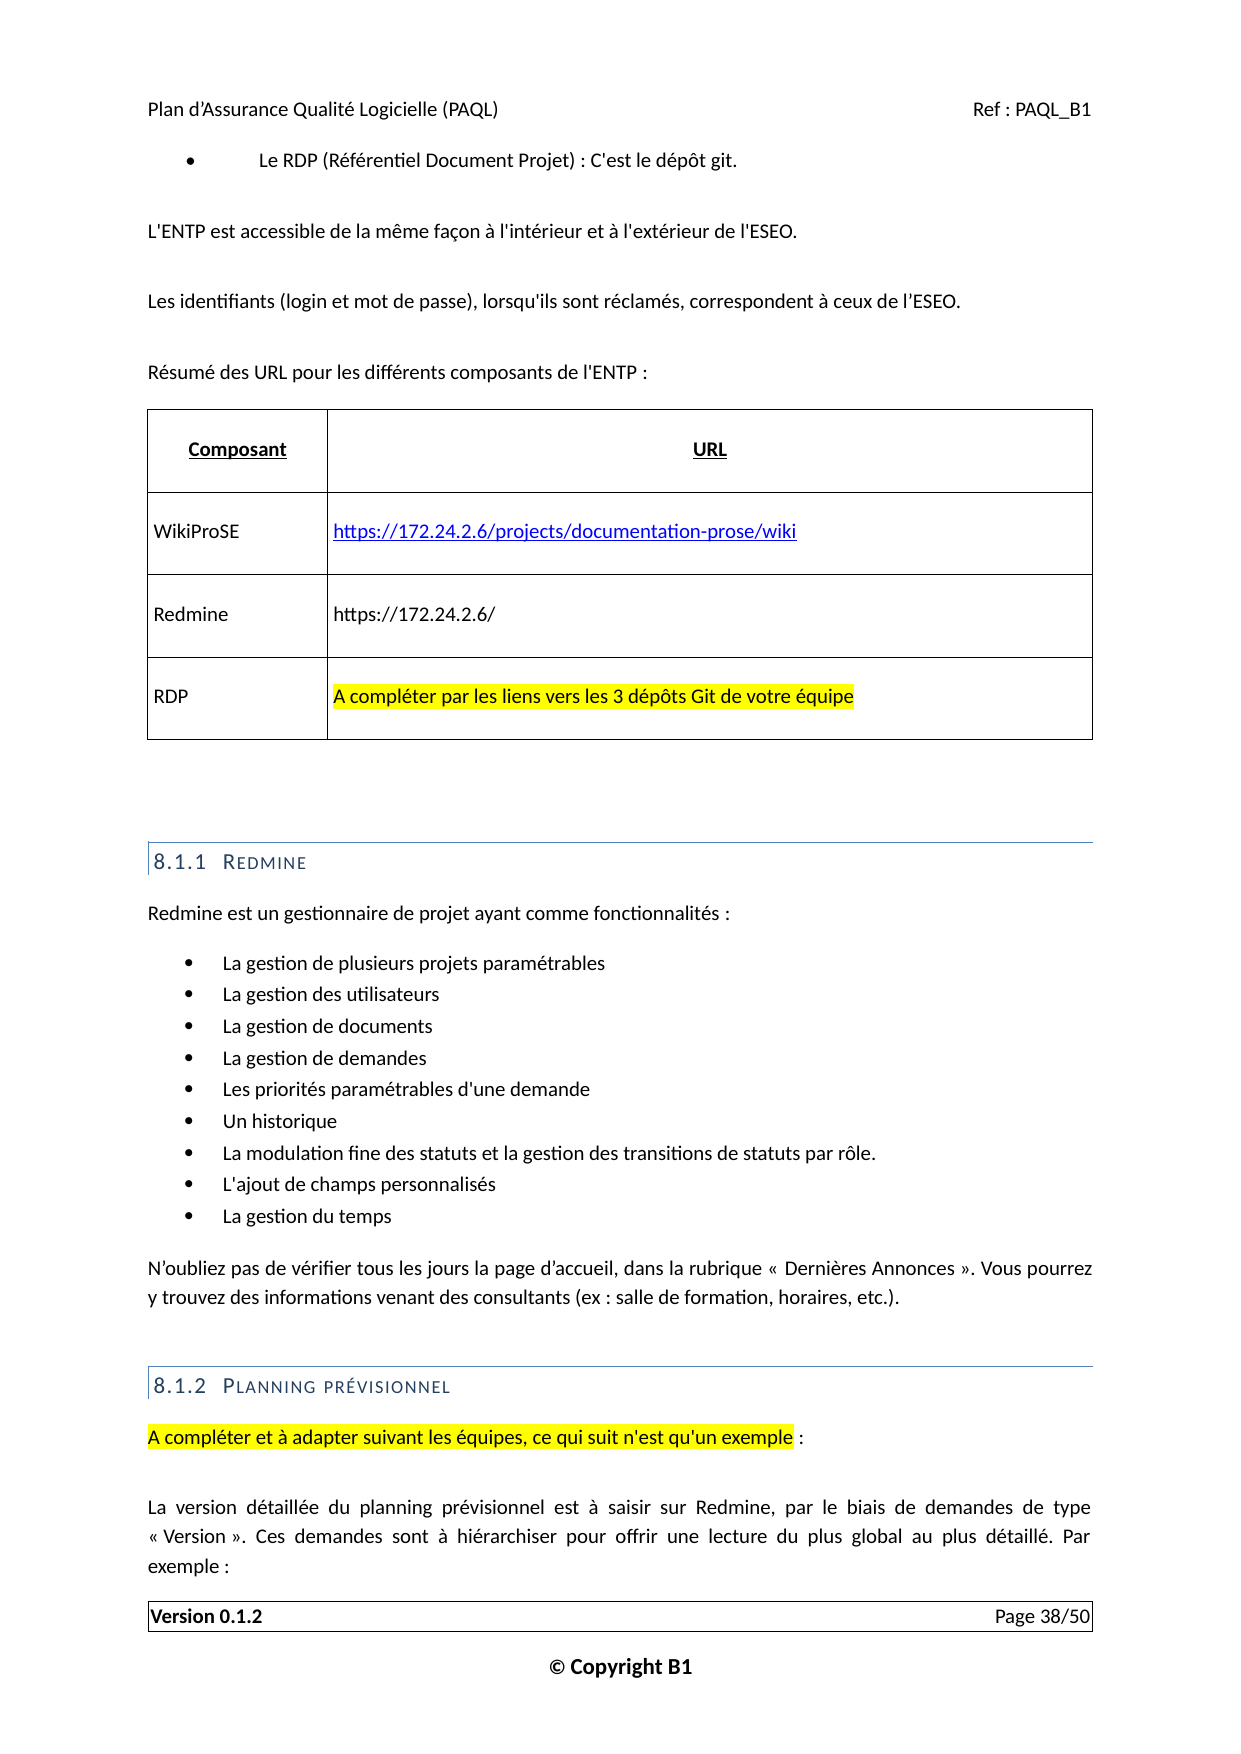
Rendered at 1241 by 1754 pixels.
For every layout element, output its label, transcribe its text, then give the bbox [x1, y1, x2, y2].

list Le RDP (Référentiel Document Projet) : C'est le dépôt git. [185, 148, 1093, 173]
list La gestion des utilisateurs [185, 981, 1093, 1007]
table_header Composant [148, 410, 327, 491]
list L'ajout de champs personnalisés [185, 1171, 1093, 1197]
text N’oubliez pas de vérifier tous les jours la page d’accueil, dans la rubrique « Dernières Annonces ». Vous pourrez y trouvez des informations venant des consultants (ex : salle de formation, horaires, etc.). [148, 1255, 1093, 1310]
list La gestion de demandes [185, 1045, 1093, 1070]
list Planning prévisionnel [149, 1367, 1093, 1399]
table_cell A compléter par les liens vers les 3 dépôts Git de votre équipe [328, 658, 1092, 739]
list La gestion du temps [185, 1203, 1093, 1228]
list La modulation fine des statuts et la gestion des transitions de statuts par rôle. [185, 1140, 1093, 1165]
list Un historique [185, 1108, 1093, 1133]
text La version détaillée du planning prévisionnel est à saisir sur Redmine, par le biais de demandes de type « Version ». Ces demandes sont à hiérarchiser pour offrir une lecture du plus global au plus détaillé. Par exemple : [148, 1494, 1093, 1578]
list Les priorités paramétrables d'une demande [185, 1076, 1093, 1102]
text A compléter et à adapter suivant les équipes, ce qui suit n'est qu'un exemple : [148, 1424, 1093, 1449]
table_cell https://172.24.2.6/projects/documentation-prose/wiki [328, 493, 1092, 574]
text L'ENTP est accessible de la même façon à l'intérieur et à l'extérieur de l'ESEO. [148, 218, 1093, 244]
table_cell https://172.24.2.6/ [328, 575, 1092, 657]
list La gestion de plusieurs projets paramétrables [185, 950, 1093, 975]
list Redmine [149, 843, 1093, 875]
text Les identifiants (login et mot de passe), lorsqu'ils sont réclamés, correspondent à ceux de l’ESEO. [148, 289, 1093, 314]
table_cell WikiProSE [148, 493, 327, 574]
text Résumé des URL pour les différents composants de l'ENTP : [148, 359, 1093, 384]
table_cell Redmine [148, 575, 327, 657]
text Redmine est un gestionnaire de projet ayant comme fonctionnalités : [148, 900, 1093, 925]
table_cell RDP [148, 658, 327, 739]
list La gestion de documents [185, 1013, 1093, 1038]
table_header URL [328, 410, 1092, 491]
